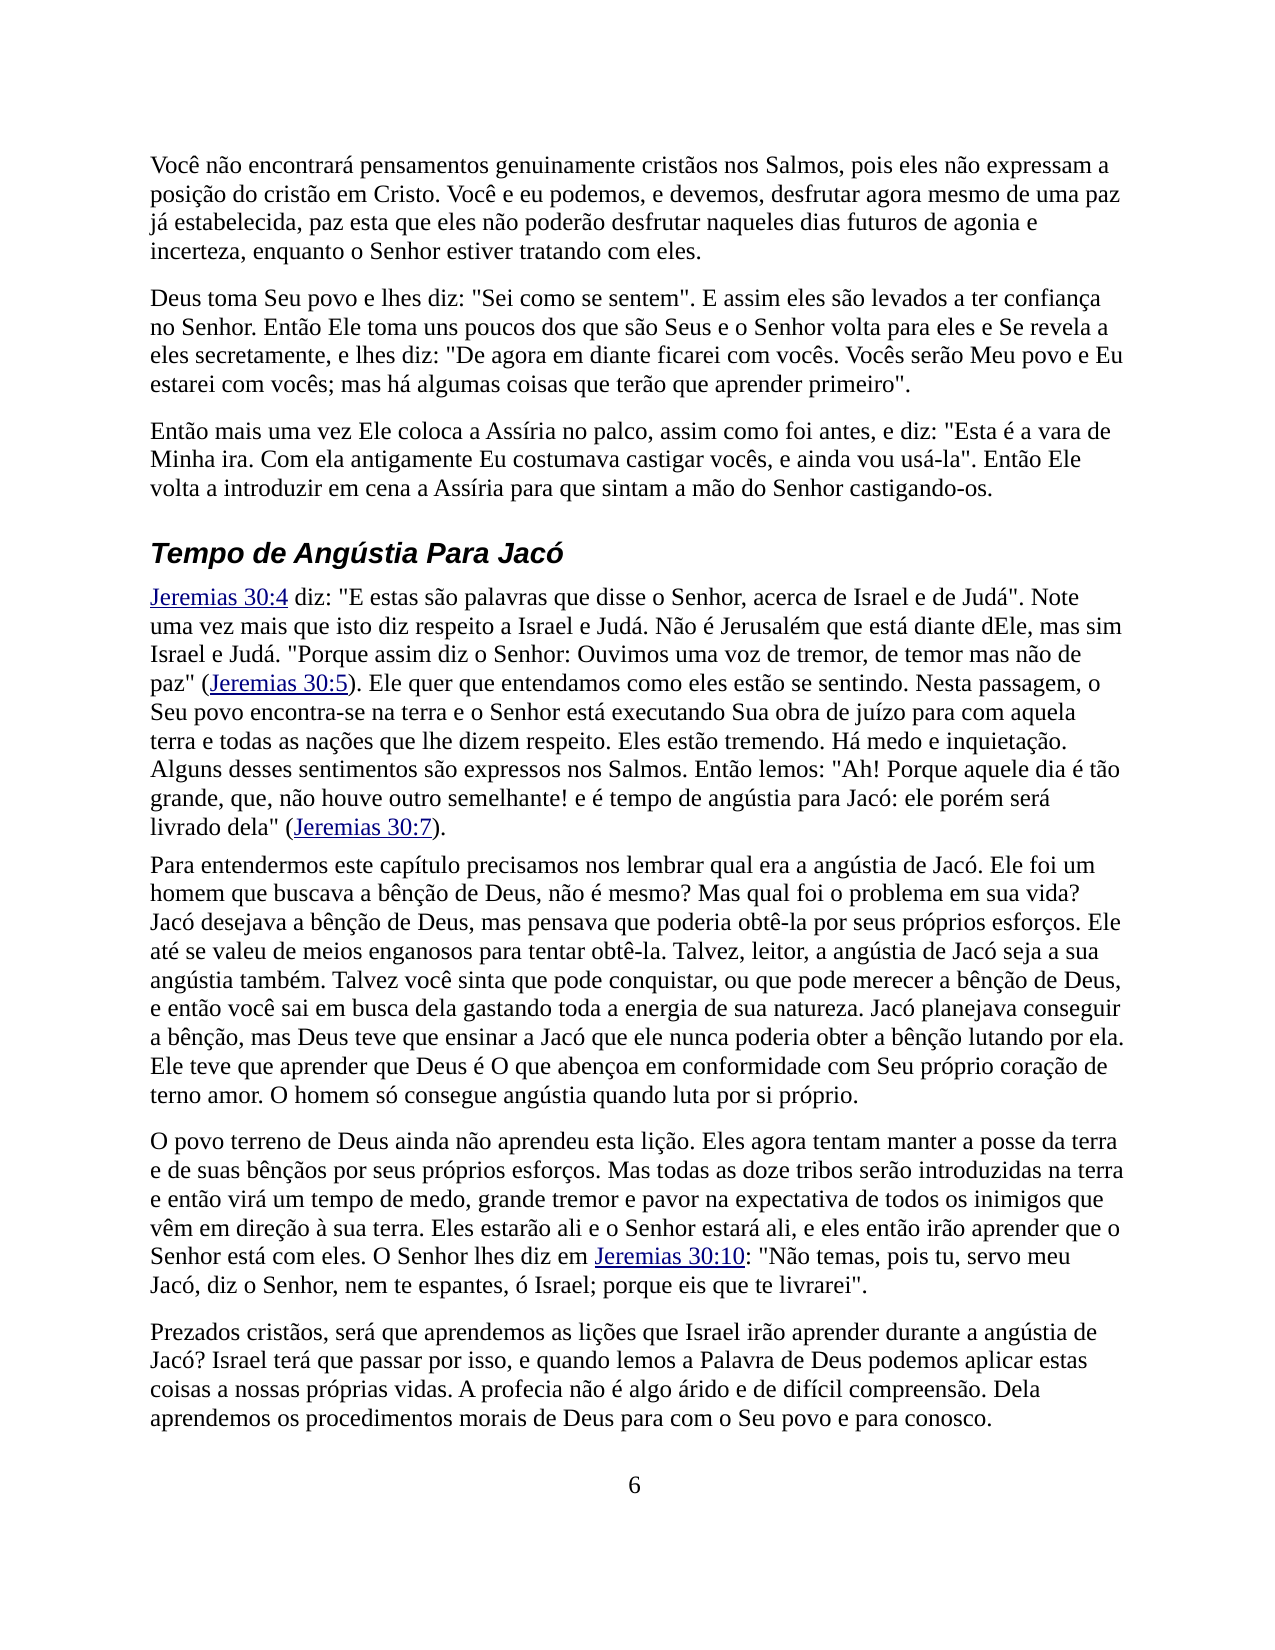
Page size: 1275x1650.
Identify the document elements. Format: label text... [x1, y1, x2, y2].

subtitle Tempo de Angústia Para Jacó [150, 536, 1125, 569]
text Você não encontrará pensamentos genuinamente cristãos nos Salmos, pois eles não expressam a posição do cristão em Cristo. Você e eu podemos, e devemos, desfrutar agora mesmo de uma paz já estabelecida, paz esta que eles não poderão desfrutar naqueles dias futuros de agonia e incerteza, enquanto o Senhor estiver tratando com eles. [150, 150, 1125, 265]
text O povo terreno de Deus ainda não aprendeu esta lição. Eles agora tentam manter a posse da terra e de suas bênçãos por seus próprios esforços. Mas todas as doze tribos serão introduzidas na terra e então virá um tempo de medo, grande tremor e pavor na expectativa de todos os inimigos que vêm em direção à sua terra. Eles estarão ali e o Senhor estará ali, e eles então irão aprender que o Senhor está com eles. O Senhor lhes diz em Jeremias 30:10: "Não temas, pois tu, servo meu Jacó, diz o Senhor, nem te espantes, ó Israel; porque eis que te livrarei". [150, 1126, 1125, 1299]
text Então mais uma vez Ele coloca a Assíria no palco, assim como foi antes, e diz: "Esta é a vara de Minha ira. Com ela antigamente Eu costumava castigar vocês, e ainda vou usá-la". Então Ele volta a introduzir em cena a Assíria para que sintam a mão do Senhor castigando-os. [150, 416, 1125, 502]
text Prezados cristãos, será que aprendemos as lições que Israel irão aprender durante a angústia de Jacó? Israel terá que passar por isso, e quando lemos a Palavra de Deus podemos aplicar estas coisas a nossas próprias vidas. A profecia não é algo árido e de difícil compreensão. Dela aprendemos os procedimentos morais de Deus para com o Seu povo e para conosco. [150, 1317, 1125, 1432]
text Jeremias 30:4 diz: "E estas são palavras que disse o Senhor, acerca de Israel e de Judá". Note uma vez mais que isto diz respeito a Israel e Judá. Não é Jerusalém que está diante dEle, mas sim Israel e Judá. "Porque assim diz o Senhor: Ouvimos uma voz de tremor, de temor mas não de paz" (Jeremias 30:5). Ele quer que entendamos como eles estão se sentindo. Nesta passagem, o Seu povo encontra-se na terra e o Senhor está executando Sua obra de juízo para com aquela terra e todas as nações que lhe dizem respeito. Eles estão tremendo. Há medo e inquietação. Alguns desses sentimentos são expressos nos Salmos. Então lemos: "Ah! Porque aquele dia é tão grande, que, não houve outro semelhante! e é tempo de angústia para Jacó: ele porém será livrado dela" (Jeremias 30:7). [150, 582, 1125, 841]
text Para entendermos este capítulo precisamos nos lembrar qual era a angústia de Jacó. Ele foi um homem que buscava a bênção de Deus, não é mesmo? Mas qual foi o problema em sua vida? Jacó desejava a bênção de Deus, mas pensava que poderia obtê-la por seus próprios esforços. Ele até se valeu de meios enganosos para tentar obtê-la. Talvez, leitor, a angústia de Jacó seja a sua angústia também. Talvez você sinta que pode conquistar, ou que pode merecer a bênção de Deus, e então você sai em busca dela gastando toda a energia de sua natureza. Jacó planejava conseguir a bênção, mas Deus teve que ensinar a Jacó que ele nunca poderia obter a bênção lutando por ela. Ele teve que aprender que Deus é O que abençoa em conformidade com Seu próprio coração de terno amor. O homem só consegue angústia quando luta por si próprio. [150, 850, 1125, 1108]
text Deus toma Seu povo e lhes diz: "Sei como se sentem". E assim eles são levados a ter confiança no Senhor. Então Ele toma uns poucos dos que são Seus e o Senhor volta para eles e Se revela a eles secretamente, e lhes diz: "De agora em diante ficarei com vocês. Vocês serão Meu povo e Eu estarei com vocês; mas há algumas coisas que terão que aprender primeiro". [150, 283, 1125, 398]
